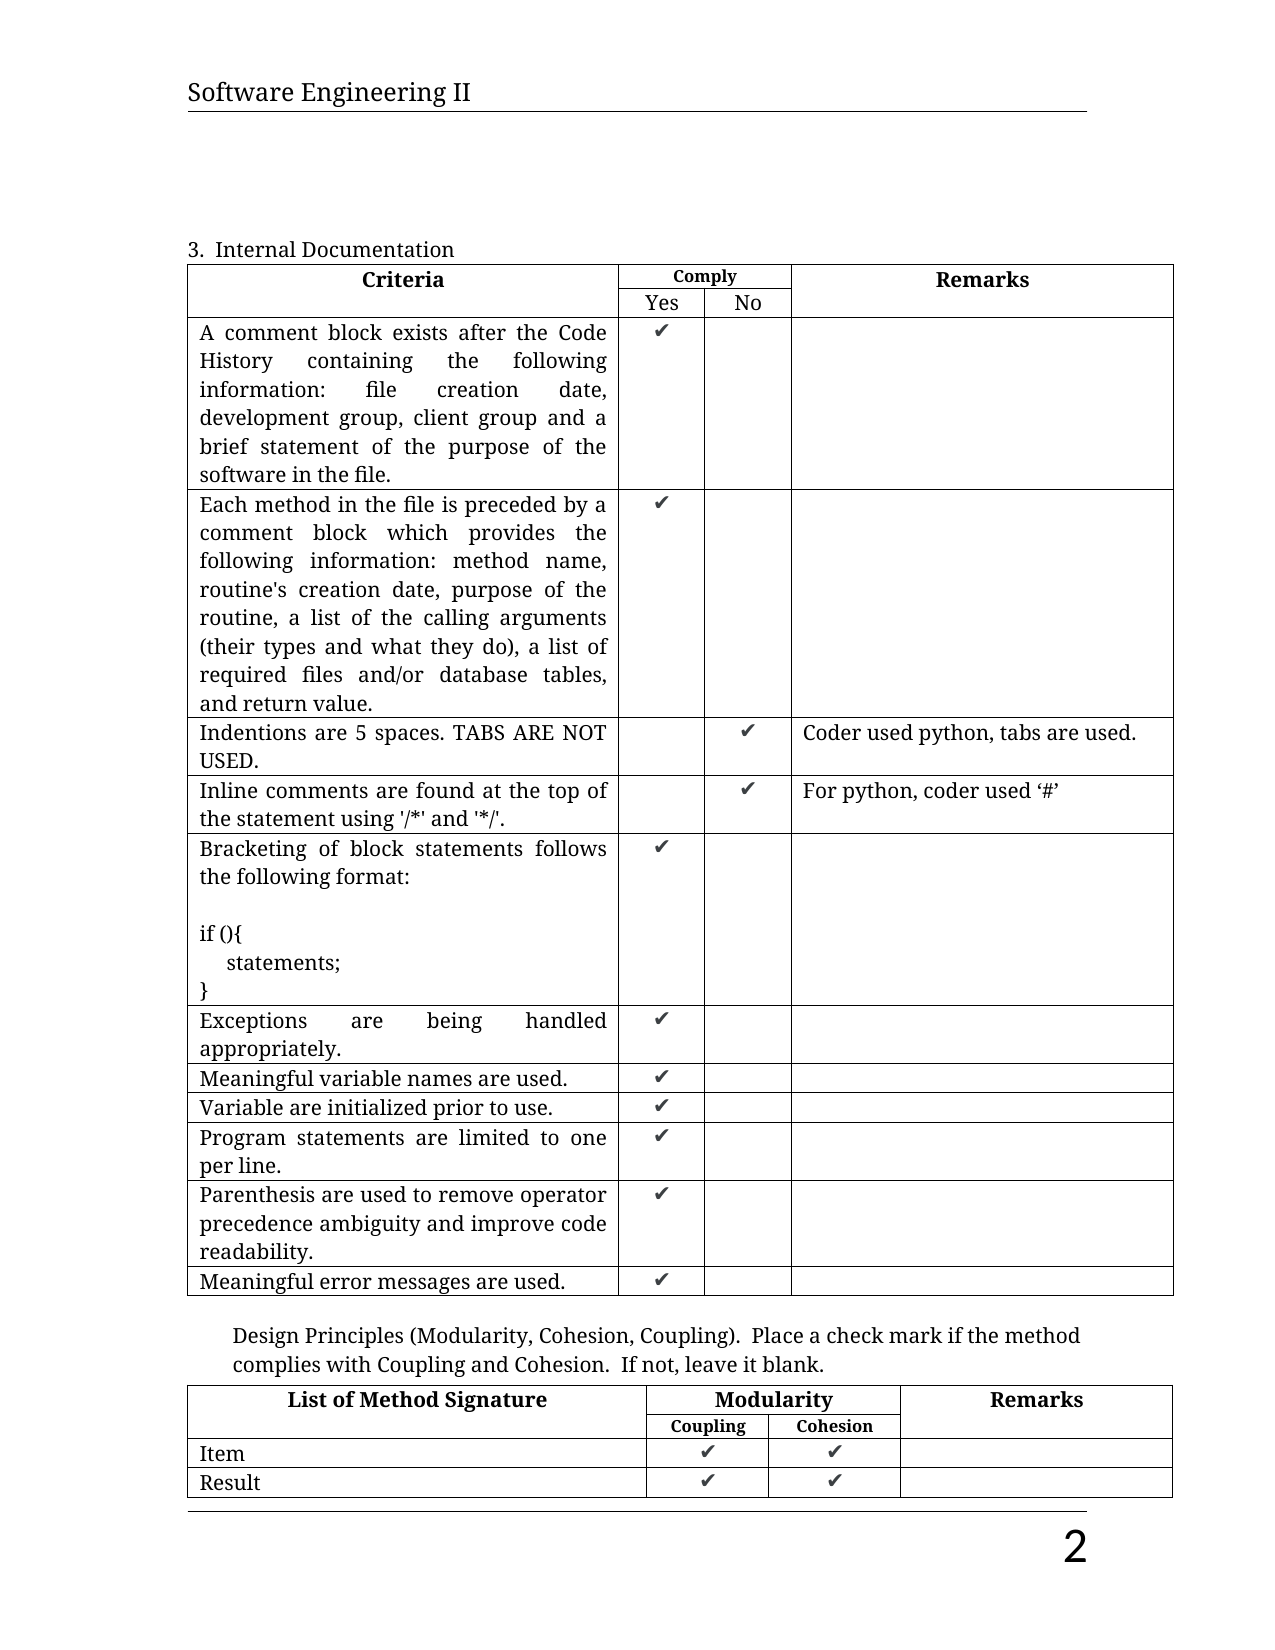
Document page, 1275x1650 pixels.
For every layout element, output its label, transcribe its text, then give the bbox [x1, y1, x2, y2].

table_cell [901, 1439, 1172, 1467]
table_cell ✔ [769, 1439, 900, 1467]
table_cell ✔ [619, 1267, 704, 1295]
table_cell ✔ [619, 1064, 704, 1092]
table_header Remarks [901, 1386, 1172, 1438]
table_cell Item [188, 1439, 646, 1467]
table_cell [792, 1123, 1173, 1179]
table_cell [792, 1267, 1173, 1295]
table_cell [705, 1181, 791, 1266]
table_cell Inline comments are found at the top of the statement using '/*' and '*/'. [188, 776, 618, 833]
table_cell [705, 490, 791, 717]
table_cell ✔ [647, 1468, 768, 1497]
table_cell [705, 1093, 791, 1122]
table_cell Meaningful variable names are used. [188, 1064, 618, 1092]
table_cell ✔ [619, 318, 704, 489]
table_header List of Method Signature [188, 1386, 646, 1438]
table_cell Exceptions are being handled appropriately. [188, 1006, 618, 1063]
table_cell Coder used python, tabs are used. [792, 718, 1173, 775]
table_cell [705, 1006, 791, 1063]
table_cell [792, 318, 1173, 489]
table_cell Variable are initialized prior to use. [188, 1093, 618, 1122]
table_cell ✔ [705, 718, 791, 775]
table_cell [792, 490, 1173, 717]
table_cell Program statements are limited to one per line. [188, 1123, 618, 1179]
table_cell No [705, 289, 791, 317]
table_cell Indentions are 5 spaces. TABS ARE NOT USED. [188, 718, 618, 775]
table_cell Parenthesis are used to remove operator precedence ambiguity and improve code readability. [188, 1181, 618, 1266]
table_cell [705, 1064, 791, 1092]
table_cell [705, 1123, 791, 1179]
table_cell [901, 1468, 1172, 1497]
table_header Comply [619, 265, 791, 287]
table_cell Result [188, 1468, 646, 1497]
table_cell [619, 776, 704, 833]
table_cell [619, 718, 704, 775]
table_cell Bracketing of block statements follows the following format: if (){ statements; } [188, 834, 618, 1005]
subtitle Design Principles (Modularity, Cohesion, Coupling). Place a check mark if the method complies with Coupling and Cohesion. If not, leave it blank. [187, 1321, 1087, 1378]
table_cell [792, 1006, 1173, 1063]
table_cell [792, 1181, 1173, 1266]
table_cell ✔ [705, 776, 791, 833]
table_cell Meaningful error messages are used. [188, 1267, 618, 1295]
table_cell ✔ [619, 834, 704, 1005]
table_cell ✔ [619, 1093, 704, 1122]
table_cell [705, 318, 791, 489]
table_cell [792, 1064, 1173, 1092]
table_cell ✔ [619, 1123, 704, 1179]
table_cell A comment block exists after the Code History containing the following information: file creation date, development group, client group and a brief statement of the purpose of the software in the file. [188, 318, 618, 489]
table_cell [792, 834, 1173, 1005]
table_cell ✔ [619, 490, 704, 717]
table_cell ✔ [619, 1006, 704, 1063]
table_cell Coupling [647, 1415, 768, 1438]
table_header Remarks [792, 265, 1173, 317]
table_cell ✔ [619, 1181, 704, 1266]
table_cell Yes [619, 289, 704, 317]
table_header Criteria [188, 265, 618, 317]
table_cell Cohesion [769, 1415, 900, 1438]
table_cell For python, coder used ‘#’ [792, 776, 1173, 833]
table_cell [705, 834, 791, 1005]
text 3. Internal Documentation [187, 235, 1087, 264]
table_header Modularity [647, 1386, 900, 1414]
table_cell ✔ [647, 1439, 768, 1467]
table_cell Each method in the file is preceded by a comment block which provides the following information: method name, routine's creation date, purpose of the routine, a list of the calling arguments (their types and what they do), a list of required files and/or database tables, and return value. [188, 490, 618, 717]
table_cell ✔ [769, 1468, 900, 1497]
table_cell [792, 1093, 1173, 1122]
table_cell [705, 1267, 791, 1295]
